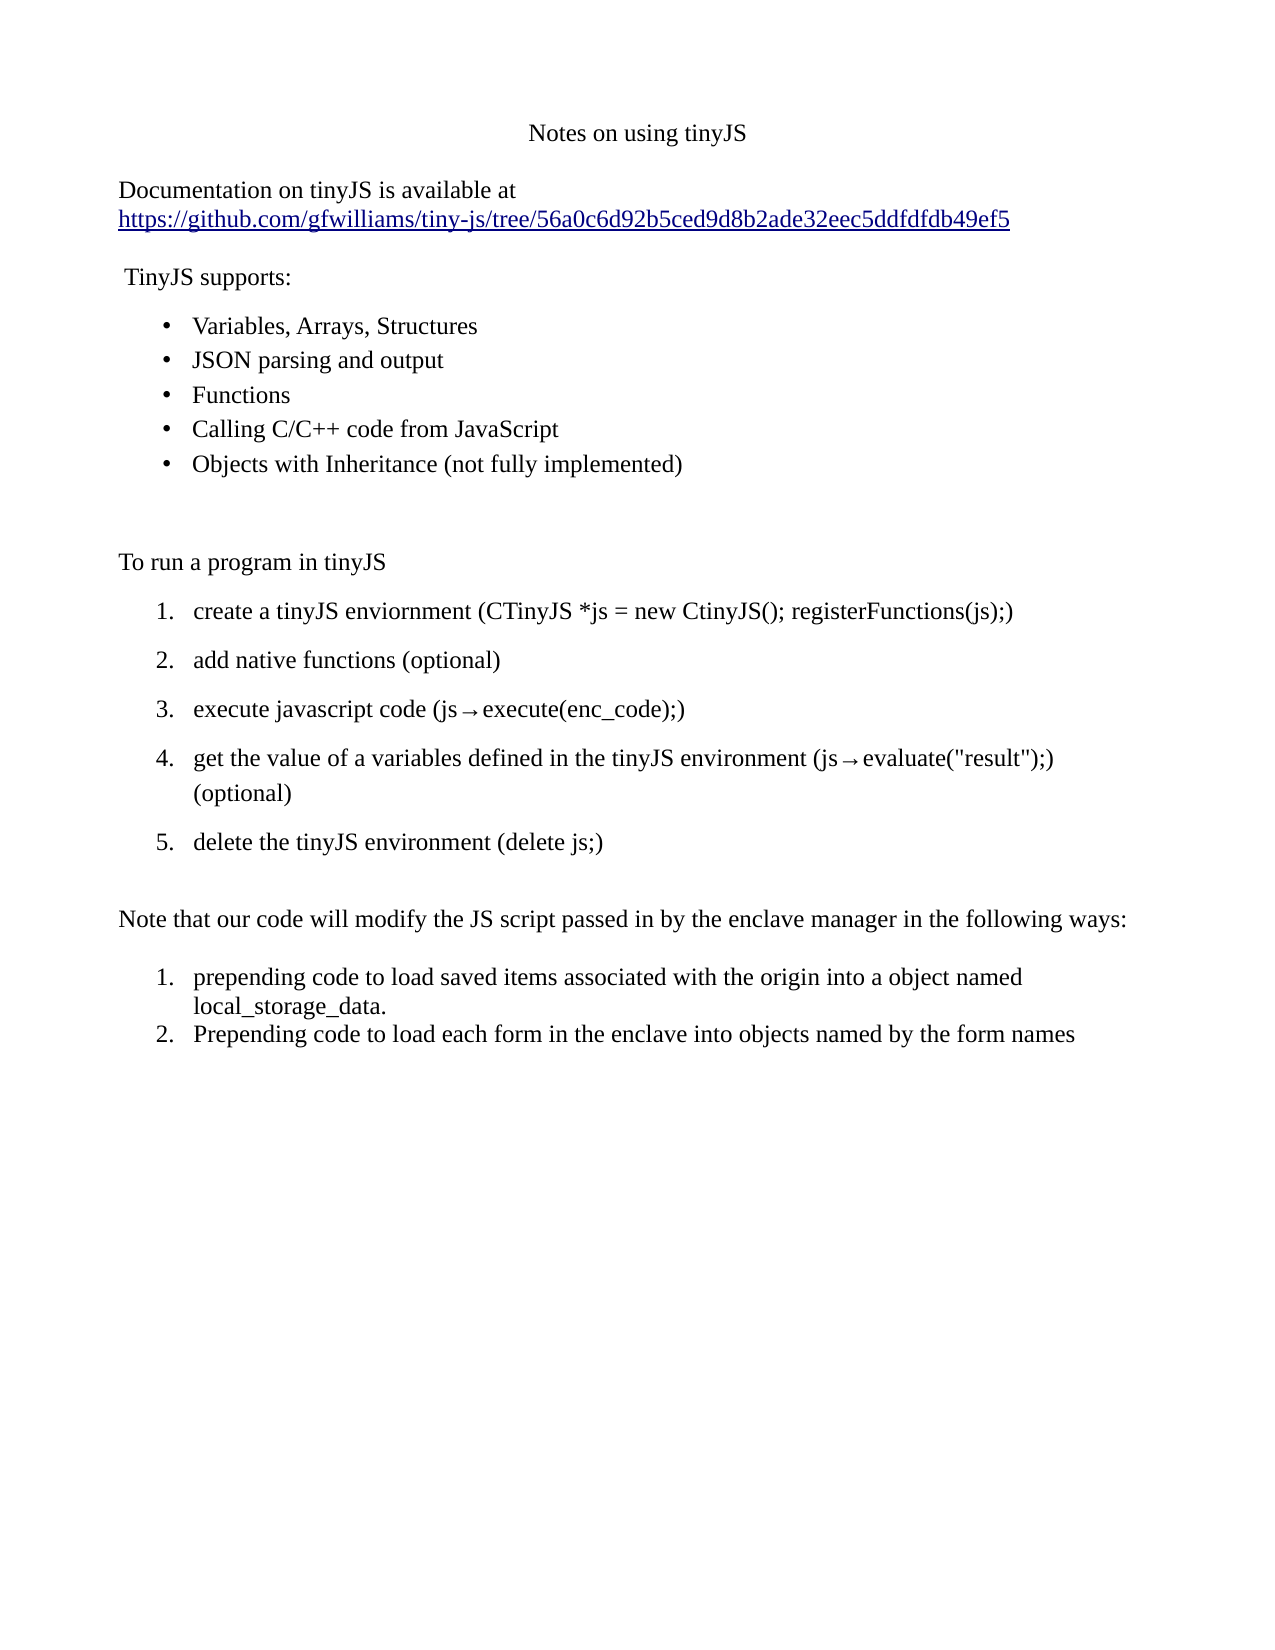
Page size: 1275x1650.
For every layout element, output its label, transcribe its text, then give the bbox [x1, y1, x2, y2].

text TinyJS supports: [118, 262, 1157, 291]
list execute javascript code (js→execute(enc_code);) [156, 694, 1157, 723]
list Prepending code to load each form in the enclave into objects named by the form names [156, 1019, 1157, 1048]
list Variables, Arrays, Structures [162, 311, 1157, 340]
text Note that our code will modify the JS script passed in by the enclave manager in the following ways: [118, 904, 1157, 933]
list prepending code to load saved items associated with the origin into a object named local_storage_data. [156, 962, 1157, 1019]
list add native functions (optional) [156, 645, 1157, 674]
text Documentation on tinyJS is available at https://github.com/gfwilliams/tiny-js/tree/56a0c6d92b5ced9d8b2ade32eec5ddfdfdb49ef5 [118, 176, 1157, 233]
text Notes on using tinyJS [118, 118, 1157, 147]
list delete the tinyJS environment (delete js;) [156, 827, 1157, 856]
list JSON parsing and output [162, 345, 1157, 374]
list Calling C/C++ code from JavaScript [162, 414, 1157, 443]
list Objects with Inheritance (not fully implemented) [162, 449, 1157, 478]
list Functions [162, 380, 1157, 409]
text To run a program in tinyJS [118, 547, 1157, 576]
list get the value of a variables defined in the tinyJS environment (js→evaluate("result");) (optional) [156, 743, 1157, 806]
list create a tinyJS enviornment (CTinyJS *js = new CtinyJS(); registerFunctions(js);) [156, 596, 1157, 625]
